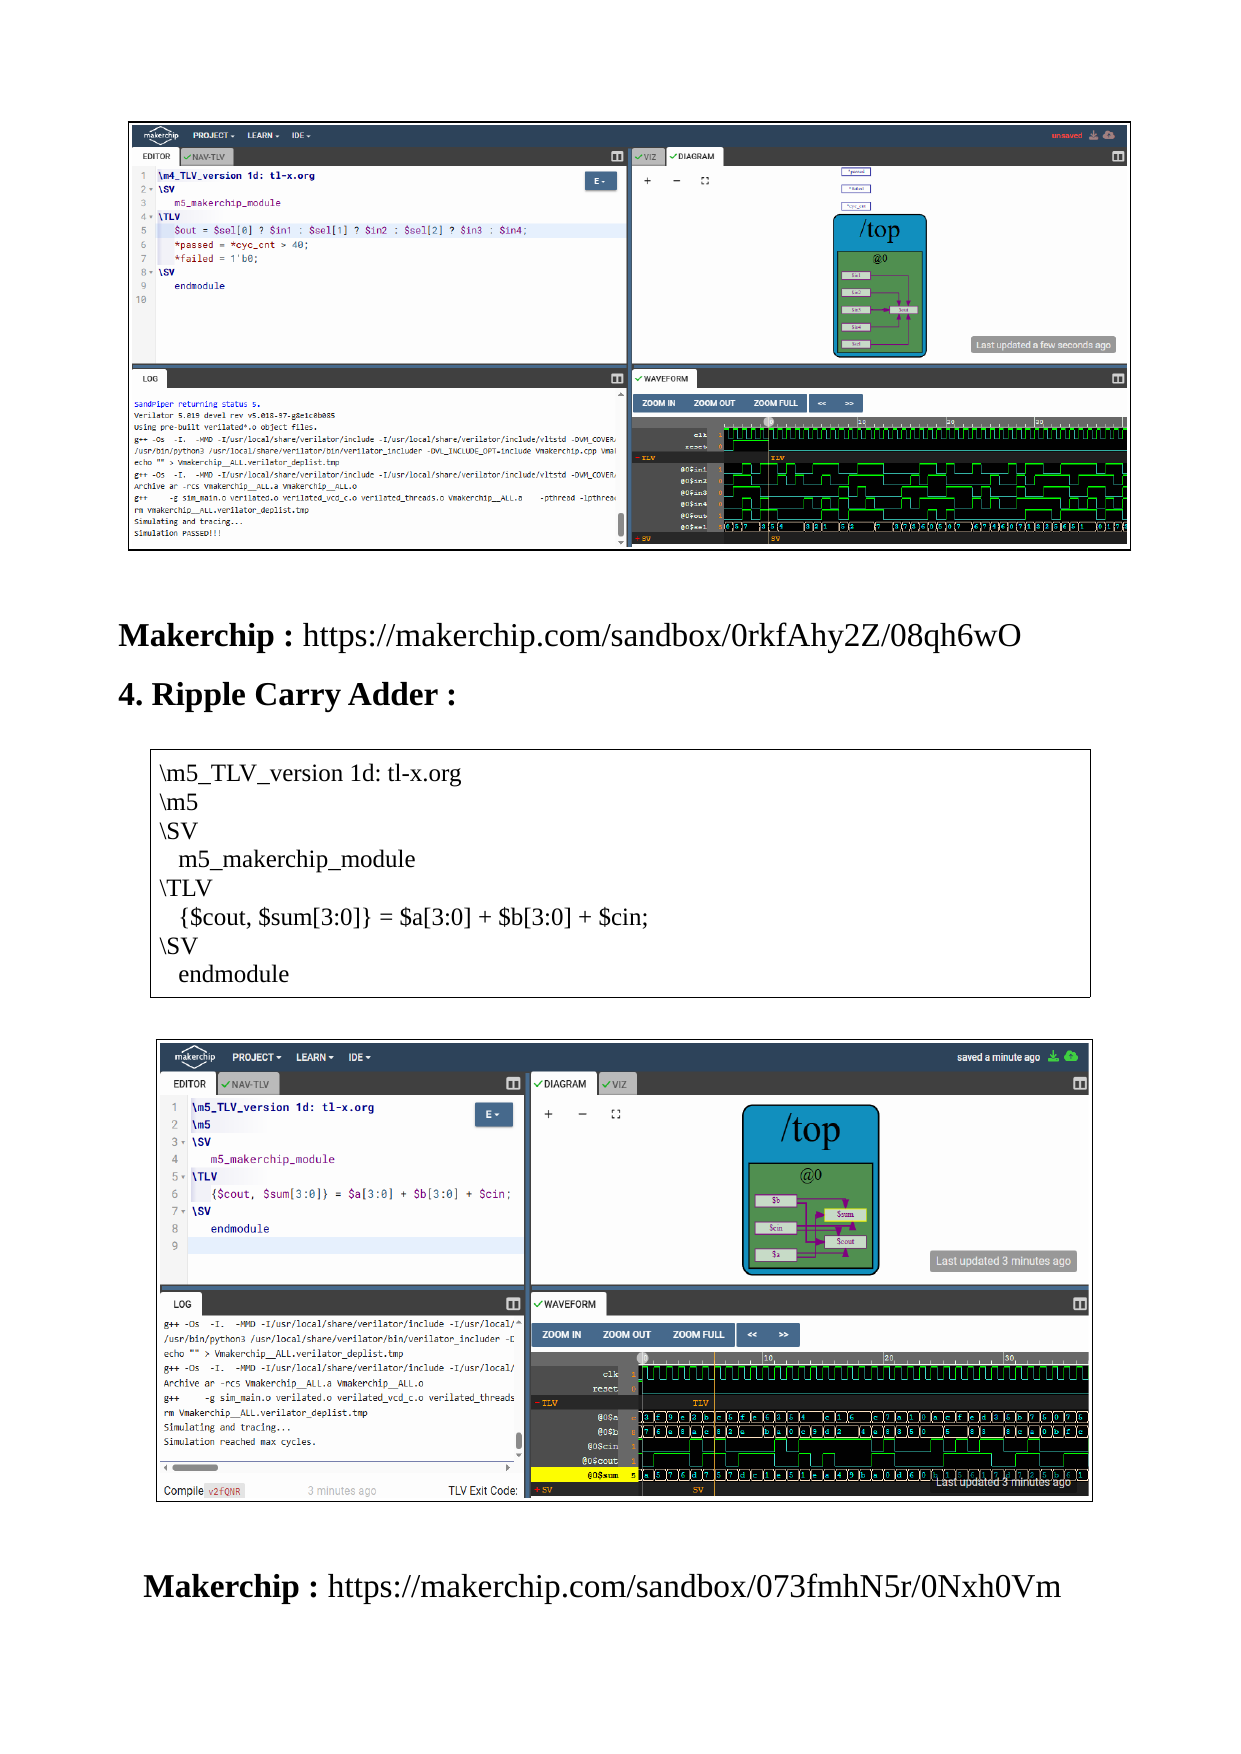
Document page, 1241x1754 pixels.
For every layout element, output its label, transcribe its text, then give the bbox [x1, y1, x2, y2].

text \m5_TLV_version 1d: tl-x.org \m5 \SV m5_makerchip_module \TLV {$cout, $sum[3:0]} = $a[3:0] + $b[3:0] + $cin; \SV endmodule [159, 758, 1081, 988]
text 4. Ripple Carry Adder : [118, 674, 1122, 712]
text Makerchip : https://makerchip.com/sandbox/0rkfAhy2Z/08qh6wO [118, 615, 1122, 654]
picture [160, 1043, 1089, 1498]
picture [132, 125, 1127, 547]
text Makerchip : https://makerchip.com/sandbox/073fmhN5r/0Nxh0Vm [118, 1567, 1122, 1605]
